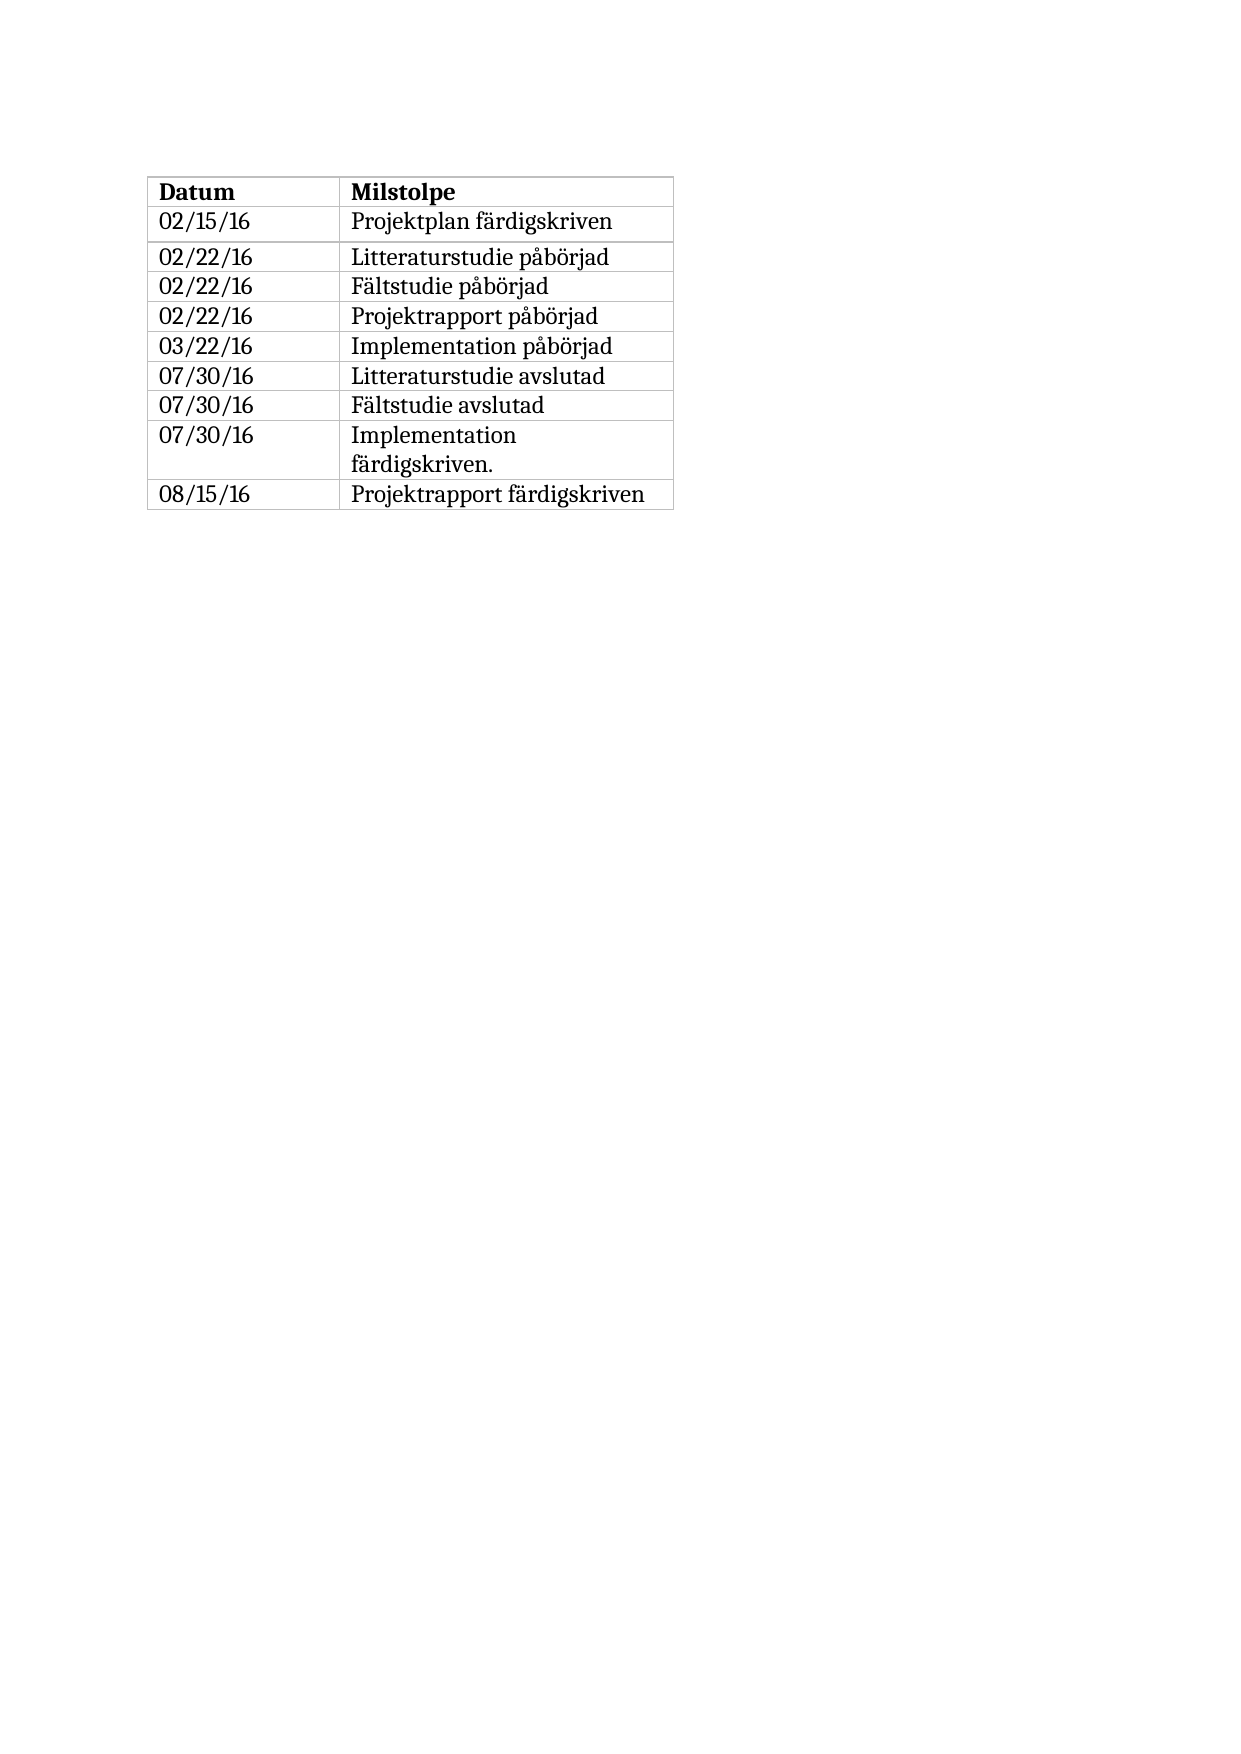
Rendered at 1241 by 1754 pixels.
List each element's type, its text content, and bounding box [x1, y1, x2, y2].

table_cell Fältstudie avslutad [340, 391, 673, 420]
table_cell Projektplan färdigskriven [340, 207, 673, 241]
table_cell 16-07-30 [148, 362, 339, 390]
table_cell 16-08-15 [148, 480, 339, 508]
table_cell Fältstudie påbörjad [340, 272, 673, 301]
table_cell 16-02-22 [148, 243, 339, 271]
table_cell Litteraturstudie avslutad [340, 362, 673, 390]
table_cell Projektrapport färdigskriven [340, 480, 673, 508]
table_cell 16-02-15 [148, 207, 339, 241]
table_cell Implementation färdigskriven. [340, 421, 673, 479]
table_cell 16-07-30 [148, 421, 339, 479]
table_cell Implementation påbörjad [340, 332, 673, 361]
table_cell 16-07-30 [148, 391, 339, 420]
table_cell Projektrapport påbörjad [340, 302, 673, 331]
table_cell 16-02-22 [148, 302, 339, 331]
table_header Milstolpe [340, 178, 673, 206]
table_cell 16-02-22 [148, 272, 339, 301]
table_cell 16-03-22 [148, 332, 339, 361]
table_header Datum [148, 178, 339, 206]
table_cell Litteraturstudie påbörjad [340, 243, 673, 271]
